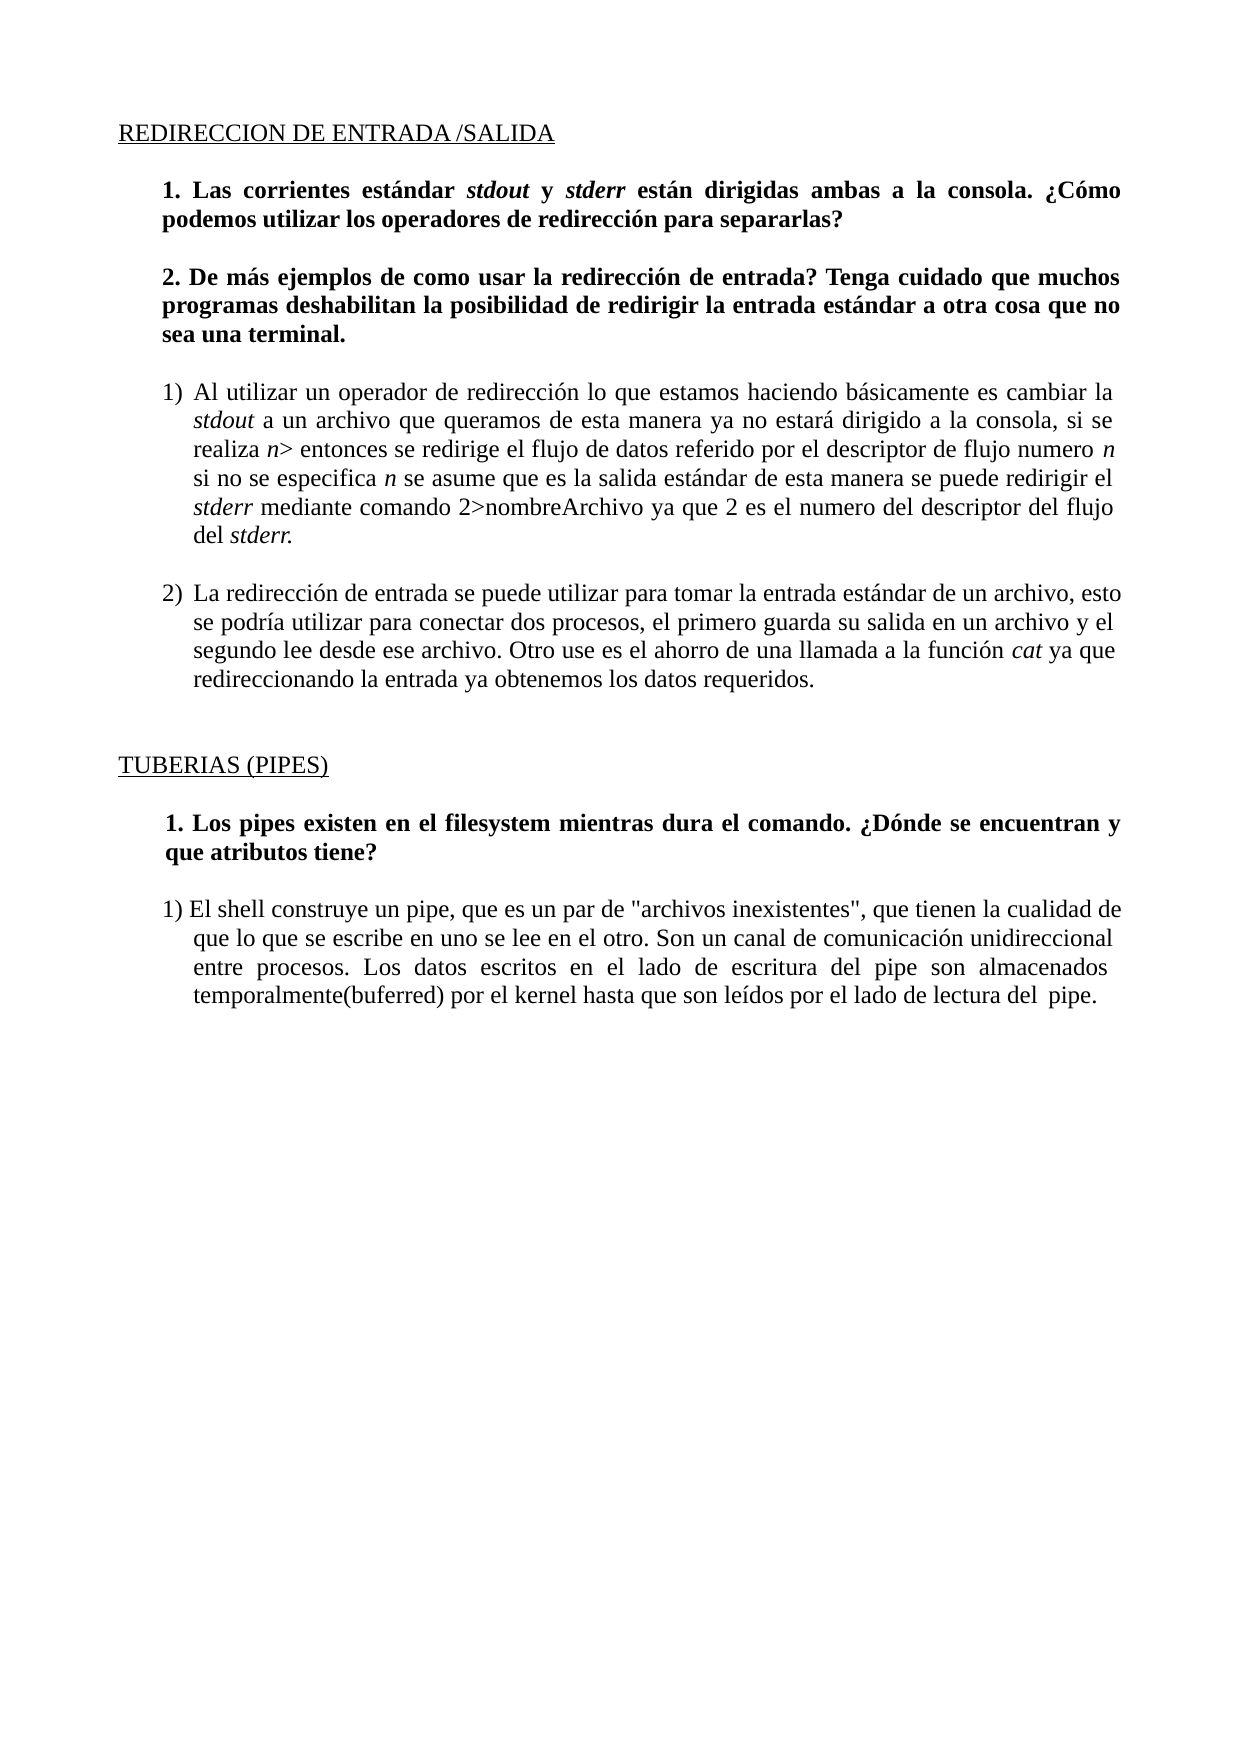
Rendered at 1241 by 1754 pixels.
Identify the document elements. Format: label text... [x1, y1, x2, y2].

text 1. Las corrientes estándar stdout y stderr están dirigidas ambas a la consola. ¿Cómo podemos utilizar los operadores de redirección para separarlas? [162, 176, 1122, 233]
text REDIRECCION DE ENTRADA /SALIDA [118, 118, 1122, 147]
text 1. Los pipes existen en el filesystem mientras dura el comando. ¿Dónde se encuentran y que atributos tiene? [165, 808, 1122, 866]
list Al utilizar un operador de redirección lo que estamos haciendo básicamente es cambiar la stdout a un archivo que queramos de esta manera ya no estará dirigido a la consola, si se realiza n> entonces se redirige el flujo de datos referido por el descriptor de flujo numero n si no se especifica n se asume que es la salida estándar de esta manera se puede redirigir el stderr mediante comando 2>nombreArchivo ya que 2 es el numero del descriptor del flujo del stderr. [162, 377, 1122, 549]
text 1) El shell construye un pipe, que es un par de "archivos inexistentes", que tienen la cualidad de que lo que se escribe en uno se lee en el otro. Son un canal de comunicación unidireccional entre procesos. Los datos escritos en el lado de escritura del pipe son almacenados temporalmente(buferred) por el kernel hasta que son leídos por el lado de lectura del pipe. [162, 894, 1122, 1009]
text TUBERIAS (PIPES) [118, 751, 1122, 779]
text 2. De más ejemplos de como usar la redirección de entrada? Tenga cuidado que muchos programas deshabilitan la posibilidad de redirigir la entrada estándar a otra cosa que no sea una terminal. [162, 262, 1122, 348]
list La redirección de entrada se puede utilizar para tomar la entrada estándar de un archivo, esto se podría utilizar para conectar dos procesos, el primero guarda su salida en un archivo y el segundo lee desde ese archivo. Otro use es el ahorro de una llamada a la función cat ya que redireccionando la entrada ya obtenemos los datos requeridos. [162, 578, 1122, 693]
